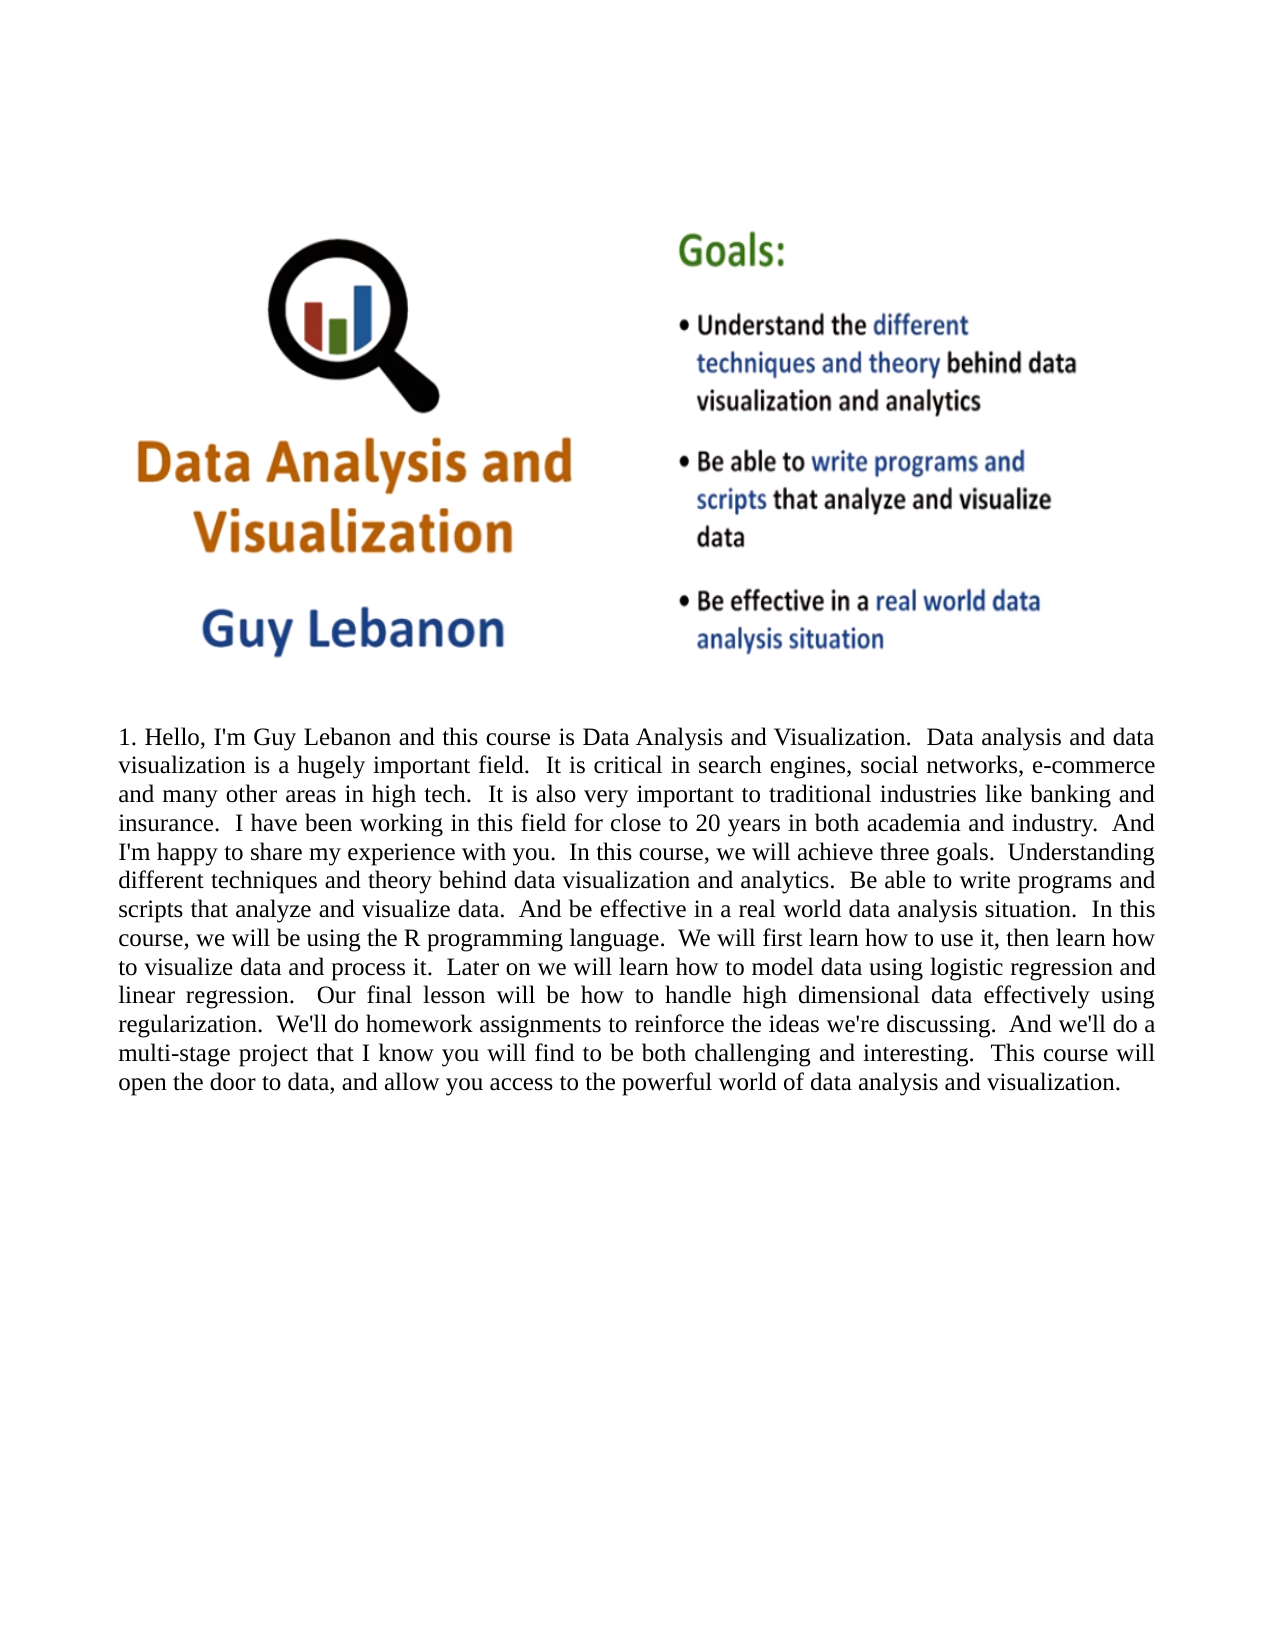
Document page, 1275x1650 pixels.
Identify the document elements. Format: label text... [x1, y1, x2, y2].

text 1. Hello, I'm Guy Lebanon and this course is Data Analysis and Visualization. Data analysis and data visualization is a hugely important field. It is critical in search engines, social networks, e-commerce and many other areas in high tech. It is also very important to traditional industries like banking and insurance. I have been working in this field for close to 20 years in both academia and industry. And I'm happy to share my experience with you. In this course, we will achieve three goals. Understanding different techniques and theory behind data visualization and analytics. Be able to write programs and scripts that analyze and visualize data. And be effective in a real world data analysis situation. In this course, we will be using the R programming language. We will first learn how to use it, then learn how to visualize data and process it. Later on we will learn how to model data using logistic regression and linear regression. Our final lesson will be how to handle high dimensional data effectively using regularization. We'll do homework assignments to reinforce the ideas we're discussing. And we'll do a multi-stage project that I know you will find to be both challenging and interesting. This course will open the door to data, and allow you access to the powerful world of data analysis and visualization. [118, 722, 1157, 1096]
picture [670, 223, 1117, 662]
picture [133, 230, 578, 658]
